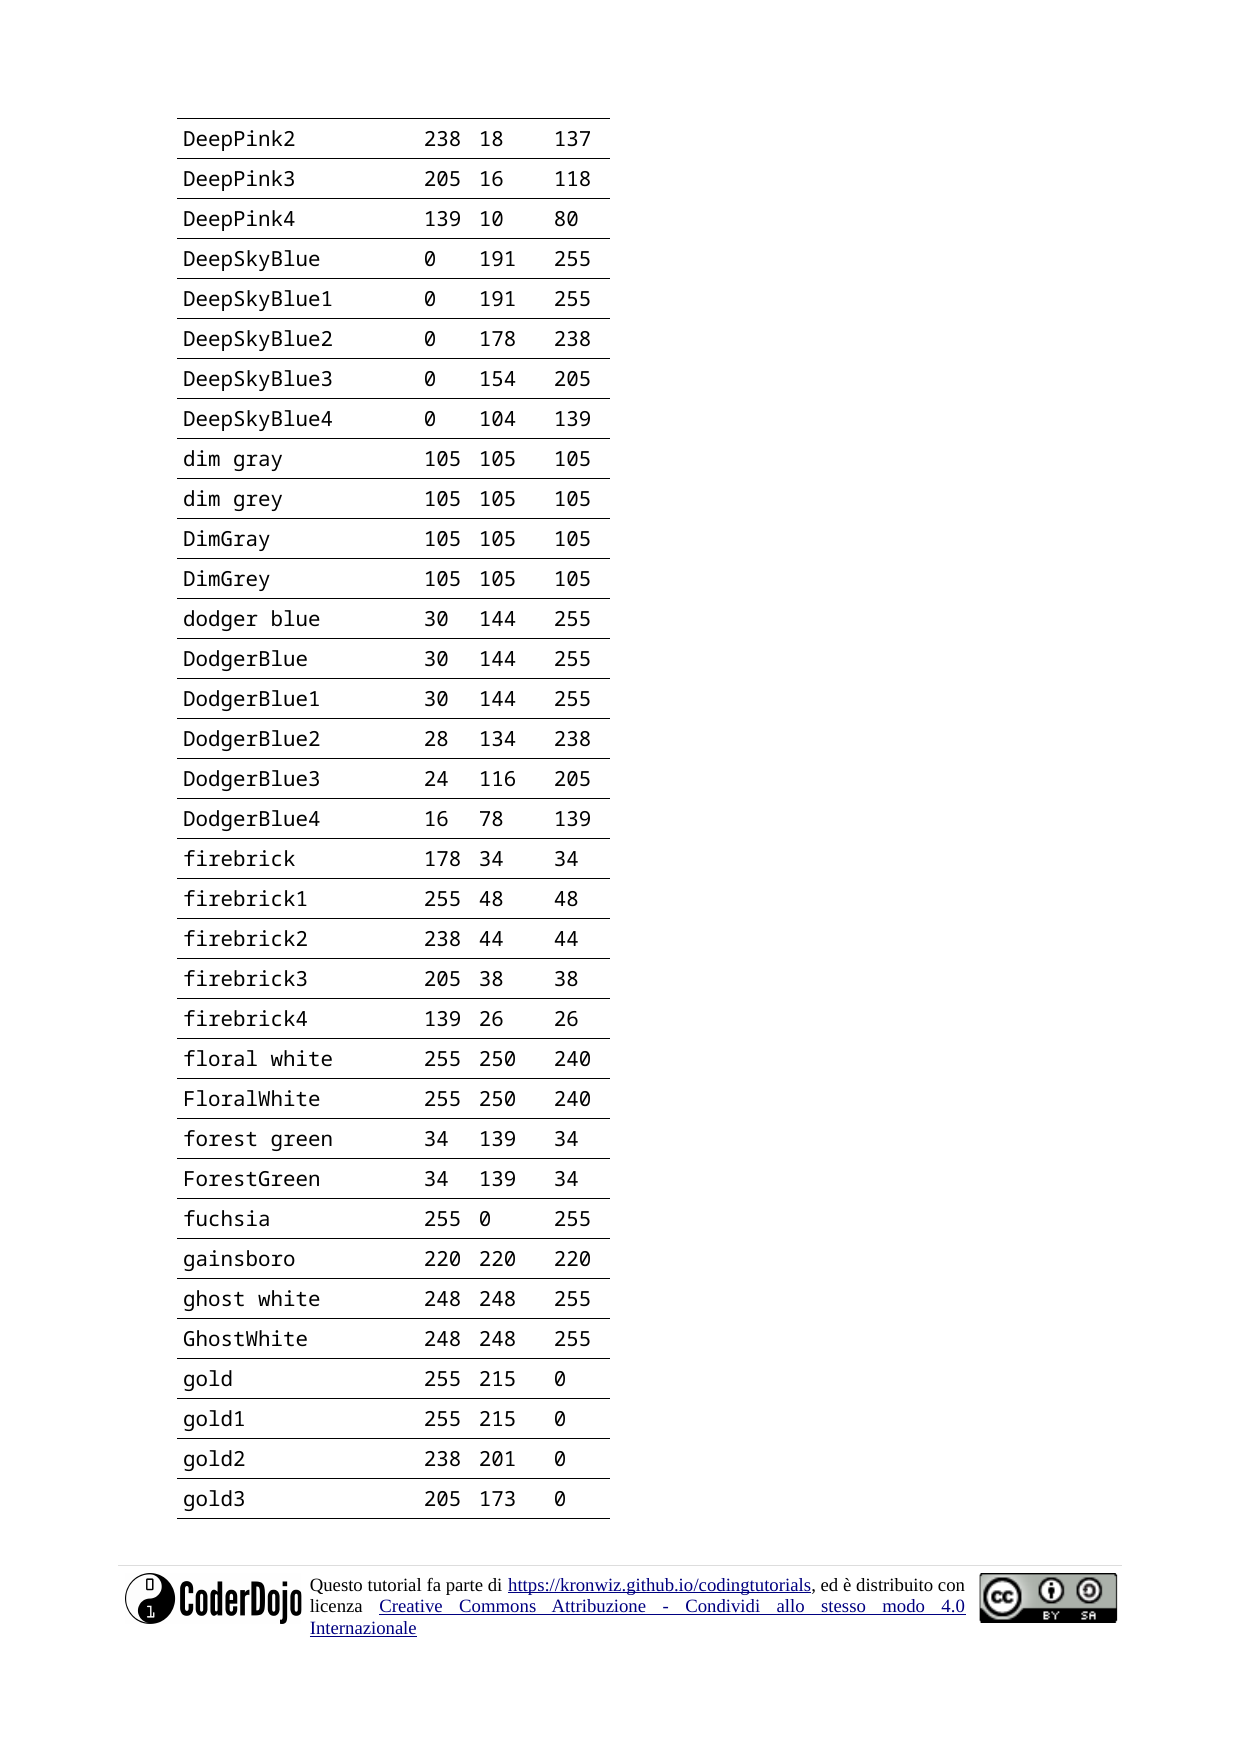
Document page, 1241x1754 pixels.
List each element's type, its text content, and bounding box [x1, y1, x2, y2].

table_cell 255 [548, 1319, 610, 1358]
table_cell 105 [473, 439, 548, 478]
table_cell gold1 [177, 1399, 418, 1438]
table_cell 255 [418, 1359, 473, 1398]
table_cell 255 [548, 1199, 610, 1238]
table_cell firebrick1 [177, 879, 418, 918]
table_cell 248 [473, 1279, 548, 1318]
table_cell 48 [548, 879, 610, 918]
table_cell firebrick2 [177, 919, 418, 958]
table_cell 139 [418, 199, 473, 238]
table_cell 30 [418, 679, 473, 718]
table_cell 173 [473, 1479, 548, 1518]
table_cell dim grey [177, 479, 418, 518]
table_cell 0 [473, 1199, 548, 1238]
table_cell 48 [473, 879, 548, 918]
table_cell 255 [548, 239, 610, 278]
table_cell 34 [418, 1119, 473, 1158]
table_cell 205 [548, 759, 610, 798]
table_cell 104 [473, 399, 548, 438]
table_cell 30 [418, 639, 473, 678]
table_cell ghost white [177, 1279, 418, 1318]
table_cell 255 [548, 639, 610, 678]
table_cell 38 [473, 959, 548, 998]
table_cell 34 [473, 839, 548, 878]
table_cell 118 [548, 159, 610, 198]
table_cell 105 [548, 559, 610, 598]
table_cell 255 [548, 599, 610, 638]
table_cell 154 [473, 359, 548, 398]
table_cell 16 [418, 799, 473, 838]
table_cell 139 [473, 1159, 548, 1198]
table_cell 250 [473, 1079, 548, 1118]
table_cell 215 [473, 1399, 548, 1438]
table_cell 105 [473, 479, 548, 518]
table_cell 238 [418, 919, 473, 958]
table_cell 34 [548, 839, 610, 878]
table_cell 255 [418, 1079, 473, 1118]
table_cell 105 [548, 479, 610, 518]
table_cell DimGrey [177, 559, 418, 598]
table_cell GhostWhite [177, 1319, 418, 1358]
table_cell 80 [548, 199, 610, 238]
table_cell 116 [473, 759, 548, 798]
table_cell 178 [473, 319, 548, 358]
table_cell 205 [418, 1479, 473, 1518]
table_cell 144 [473, 639, 548, 678]
picture [979, 1573, 1118, 1623]
table_cell 26 [548, 999, 610, 1038]
table_cell 44 [473, 919, 548, 958]
table_cell 205 [418, 959, 473, 998]
table_cell 0 [418, 319, 473, 358]
table_cell 139 [548, 799, 610, 838]
table_cell 240 [548, 1039, 610, 1078]
table_cell DimGray [177, 519, 418, 558]
table_cell DeepSkyBlue [177, 239, 418, 278]
table_cell 44 [548, 919, 610, 958]
table_cell 105 [418, 519, 473, 558]
table_cell 255 [418, 1199, 473, 1238]
table_cell 238 [418, 119, 473, 158]
table_cell DodgerBlue3 [177, 759, 418, 798]
table_cell 248 [418, 1319, 473, 1358]
table_cell ForestGreen [177, 1159, 418, 1198]
table_cell 144 [473, 599, 548, 638]
table_cell 220 [473, 1239, 548, 1278]
table_cell 139 [418, 999, 473, 1038]
table_cell 220 [548, 1239, 610, 1278]
table_cell gold [177, 1359, 418, 1398]
table_cell dim gray [177, 439, 418, 478]
table_cell 78 [473, 799, 548, 838]
table_cell 105 [418, 559, 473, 598]
table_cell 134 [473, 719, 548, 758]
table_cell DeepPink4 [177, 199, 418, 238]
table_cell gold3 [177, 1479, 418, 1518]
table_cell DodgerBlue4 [177, 799, 418, 838]
table_cell 0 [548, 1479, 610, 1518]
table_cell 240 [548, 1079, 610, 1118]
table_cell 0 [548, 1439, 610, 1478]
table_cell gold2 [177, 1439, 418, 1478]
table_cell firebrick3 [177, 959, 418, 998]
table_cell 255 [548, 1279, 610, 1318]
table_cell 178 [418, 839, 473, 878]
table_cell 34 [548, 1119, 610, 1158]
table_cell 18 [473, 119, 548, 158]
table_cell 238 [548, 719, 610, 758]
table_cell 191 [473, 279, 548, 318]
table_cell dodger blue [177, 599, 418, 638]
table_cell DodgerBlue1 [177, 679, 418, 718]
table_cell 105 [473, 519, 548, 558]
table_cell 105 [418, 479, 473, 518]
table_cell 201 [473, 1439, 548, 1478]
table_cell DeepSkyBlue3 [177, 359, 418, 398]
table_cell DeepPink2 [177, 119, 418, 158]
table_cell 10 [473, 199, 548, 238]
table_cell DeepSkyBlue1 [177, 279, 418, 318]
table_cell DeepSkyBlue2 [177, 319, 418, 358]
table_cell 248 [473, 1319, 548, 1358]
table_cell 0 [418, 359, 473, 398]
table_cell DeepPink3 [177, 159, 418, 198]
table_cell floral white [177, 1039, 418, 1078]
table_cell 0 [548, 1399, 610, 1438]
table_cell 34 [418, 1159, 473, 1198]
table_cell 250 [473, 1039, 548, 1078]
table_cell 105 [473, 559, 548, 598]
table_cell 255 [548, 279, 610, 318]
table_cell 255 [548, 679, 610, 718]
table_cell 105 [548, 439, 610, 478]
table_cell 215 [473, 1359, 548, 1398]
table_cell 144 [473, 679, 548, 718]
table_cell fuchsia [177, 1199, 418, 1238]
table_cell 248 [418, 1279, 473, 1318]
table_cell 28 [418, 719, 473, 758]
table_cell 30 [418, 599, 473, 638]
table_cell 16 [473, 159, 548, 198]
table_cell DodgerBlue [177, 639, 418, 678]
table_cell 34 [548, 1159, 610, 1198]
table_cell 255 [418, 1399, 473, 1438]
table_cell 255 [418, 879, 473, 918]
table_cell 0 [548, 1359, 610, 1398]
table_cell DodgerBlue2 [177, 719, 418, 758]
table_cell 0 [418, 279, 473, 318]
table_cell gainsboro [177, 1239, 418, 1278]
table_cell 105 [418, 439, 473, 478]
table_cell firebrick4 [177, 999, 418, 1038]
table_cell 238 [418, 1439, 473, 1478]
table_cell 137 [548, 119, 610, 158]
table_cell firebrick [177, 839, 418, 878]
table_cell 139 [548, 399, 610, 438]
table_cell 205 [418, 159, 473, 198]
table_cell 0 [418, 399, 473, 438]
table_cell 24 [418, 759, 473, 798]
table_cell 191 [473, 239, 548, 278]
table_cell 26 [473, 999, 548, 1038]
table_cell FloralWhite [177, 1079, 418, 1118]
table_cell 205 [548, 359, 610, 398]
table_cell forest green [177, 1119, 418, 1158]
table_cell 255 [418, 1039, 473, 1078]
table_cell 238 [548, 319, 610, 358]
table_cell DeepSkyBlue4 [177, 399, 418, 438]
table_cell 0 [418, 239, 473, 278]
table_cell 38 [548, 959, 610, 998]
table_cell 105 [548, 519, 610, 558]
table_cell 139 [473, 1119, 548, 1158]
picture [125, 1573, 302, 1624]
table_cell 220 [418, 1239, 473, 1278]
